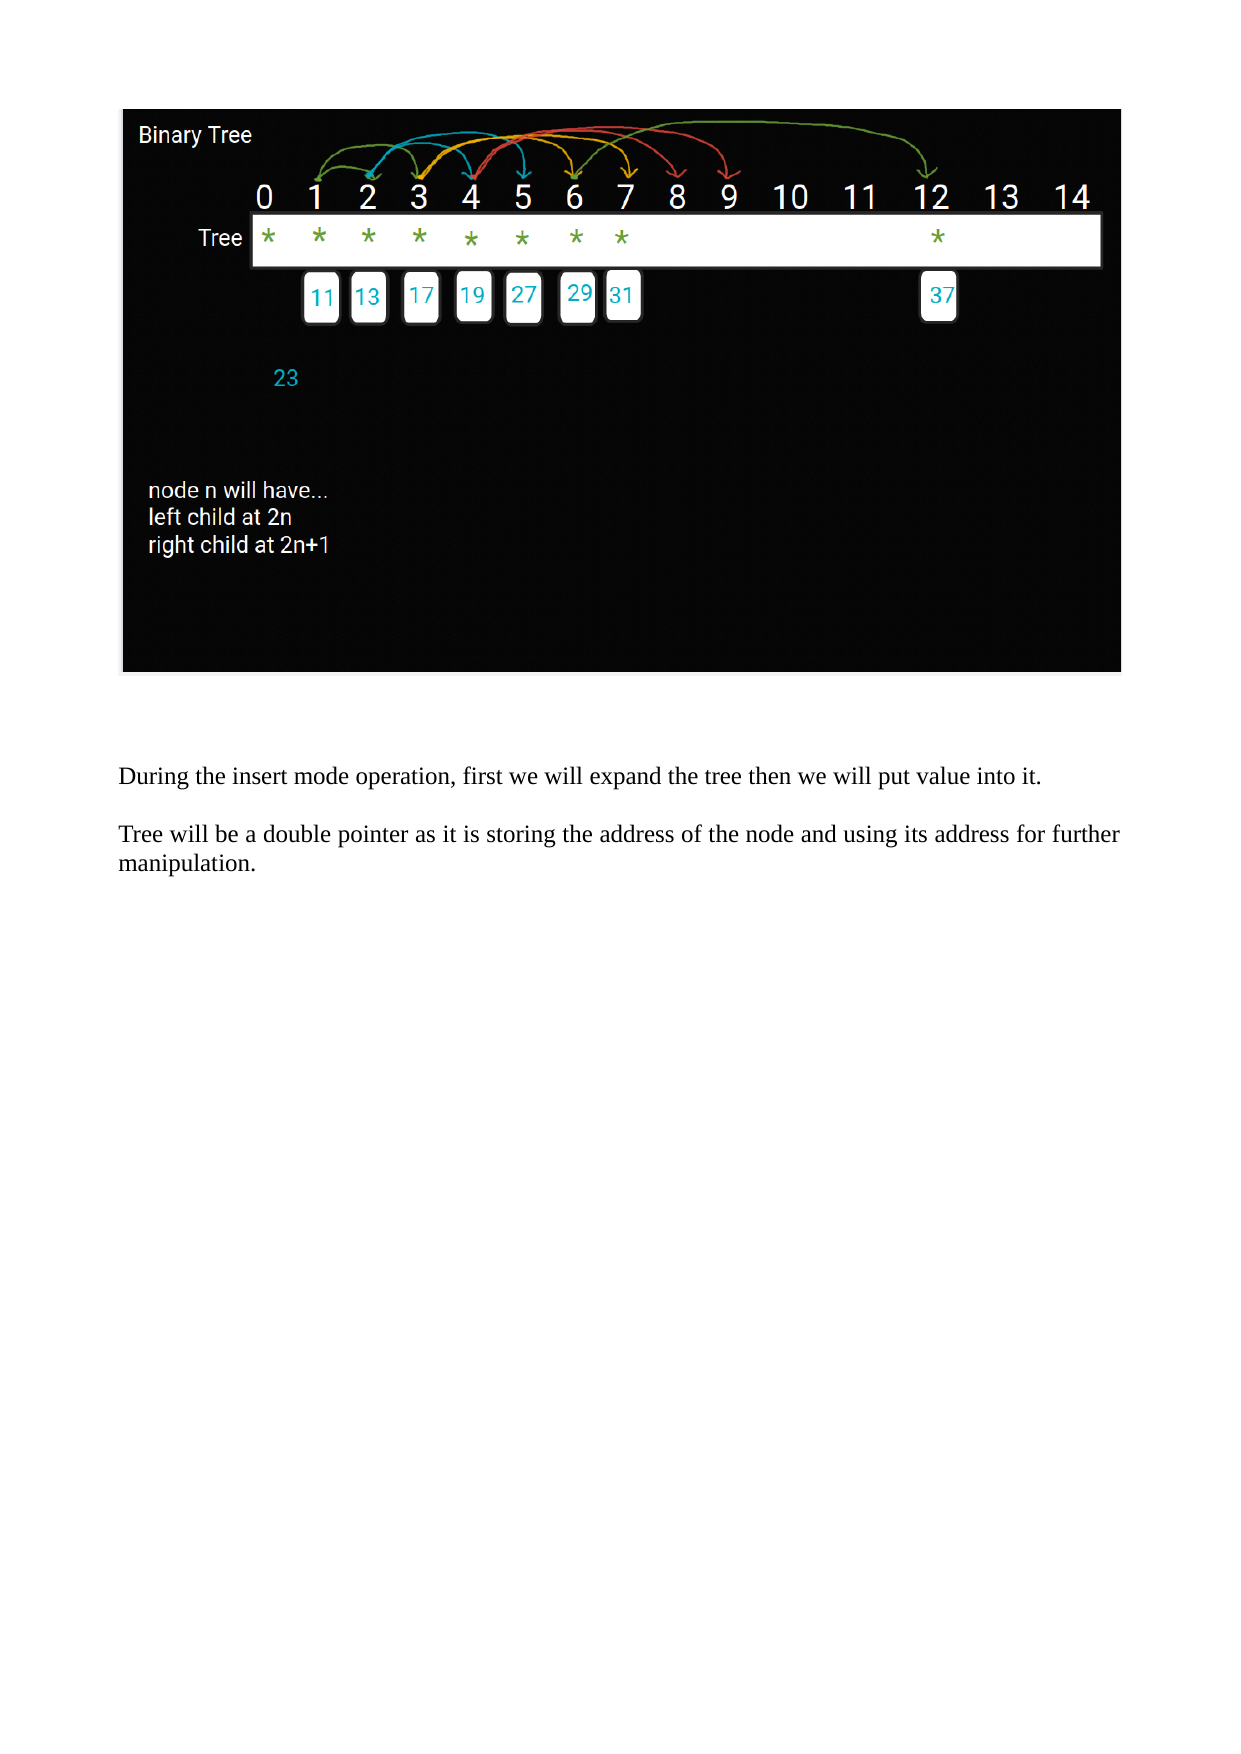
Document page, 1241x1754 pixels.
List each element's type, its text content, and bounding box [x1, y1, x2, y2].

text During the insert mode operation, first we will expand the tree then we will put value into it. [118, 761, 1122, 790]
text Tree will be a double pointer as it is storing the address of the node and using its address for further manipulation. [118, 819, 1122, 876]
picture [118, 109, 1123, 676]
